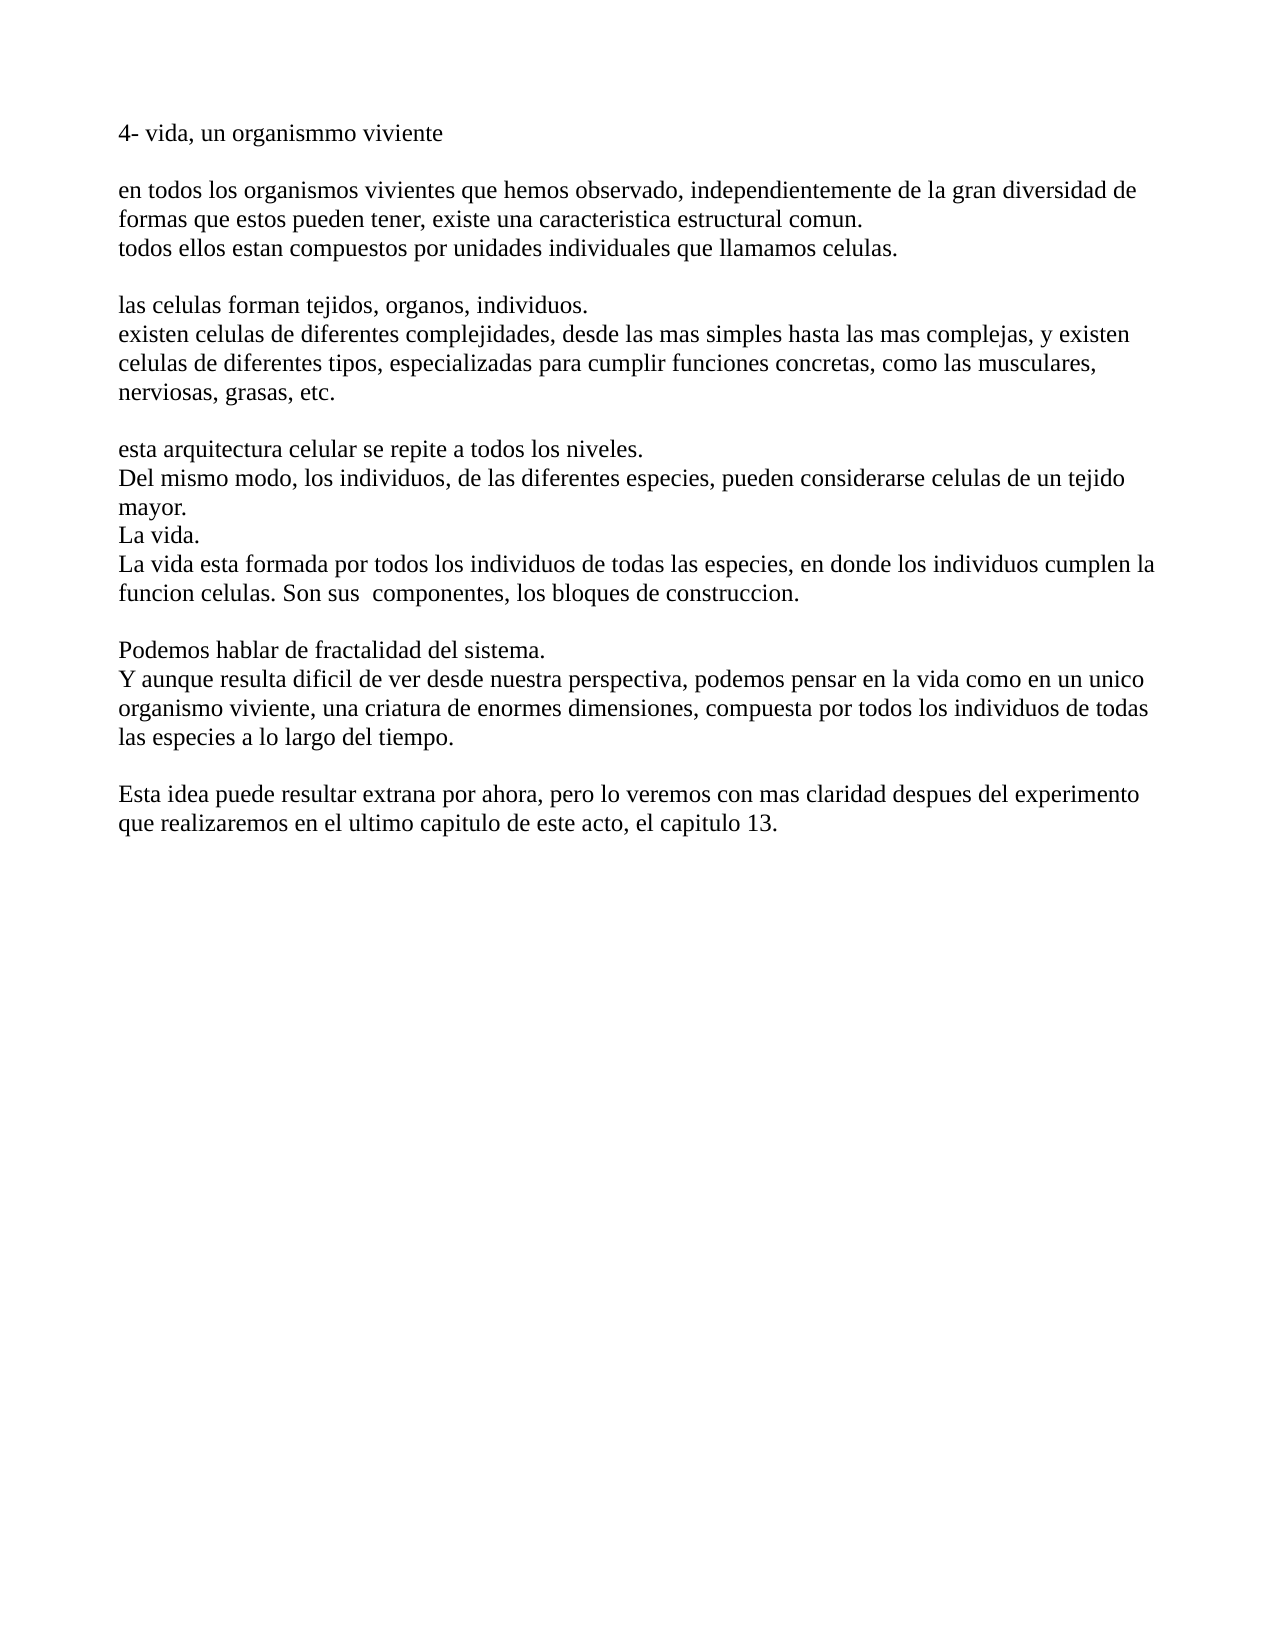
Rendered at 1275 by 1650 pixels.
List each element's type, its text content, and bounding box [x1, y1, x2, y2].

text Esta idea puede resultar extrana por ahora, pero lo veremos con mas claridad despues del experimento que realizaremos en el ultimo capitulo de este acto, el capitulo 13. [118, 779, 1157, 837]
text La vida esta formada por todos los individuos de todas las especies, en donde los individuos cumplen la funcion celulas. Son sus componentes, los bloques de construccion. [118, 549, 1157, 607]
text las celulas forman tejidos, organos, individuos. [118, 291, 1157, 319]
text La vida. [118, 521, 1157, 549]
text 4- vida, un organismmo viviente [118, 118, 1157, 147]
text todos ellos estan compuestos por unidades individuales que llamamos celulas. [118, 233, 1157, 262]
text Podemos hablar de fractalidad del sistema. [118, 636, 1157, 664]
text en todos los organismos vivientes que hemos observado, independientemente de la gran diversidad de formas que estos pueden tener, existe una caracteristica estructural comun. [118, 176, 1157, 233]
text existen celulas de diferentes complejidades, desde las mas simples hasta las mas complejas, y existen celulas de diferentes tipos, especializadas para cumplir funciones concretas, como las musculares, nerviosas, grasas, etc. [118, 319, 1157, 406]
text esta arquitectura celular se repite a todos los niveles. [118, 434, 1157, 463]
text Y aunque resulta dificil de ver desde nuestra perspectiva, podemos pensar en la vida como en un unico organismo viviente, una criatura de enormes dimensiones, compuesta por todos los individuos de todas las especies a lo largo del tiempo. [118, 664, 1157, 751]
text Del mismo modo, los individuos, de las diferentes especies, pueden considerarse celulas de un tejido mayor. [118, 463, 1157, 521]
